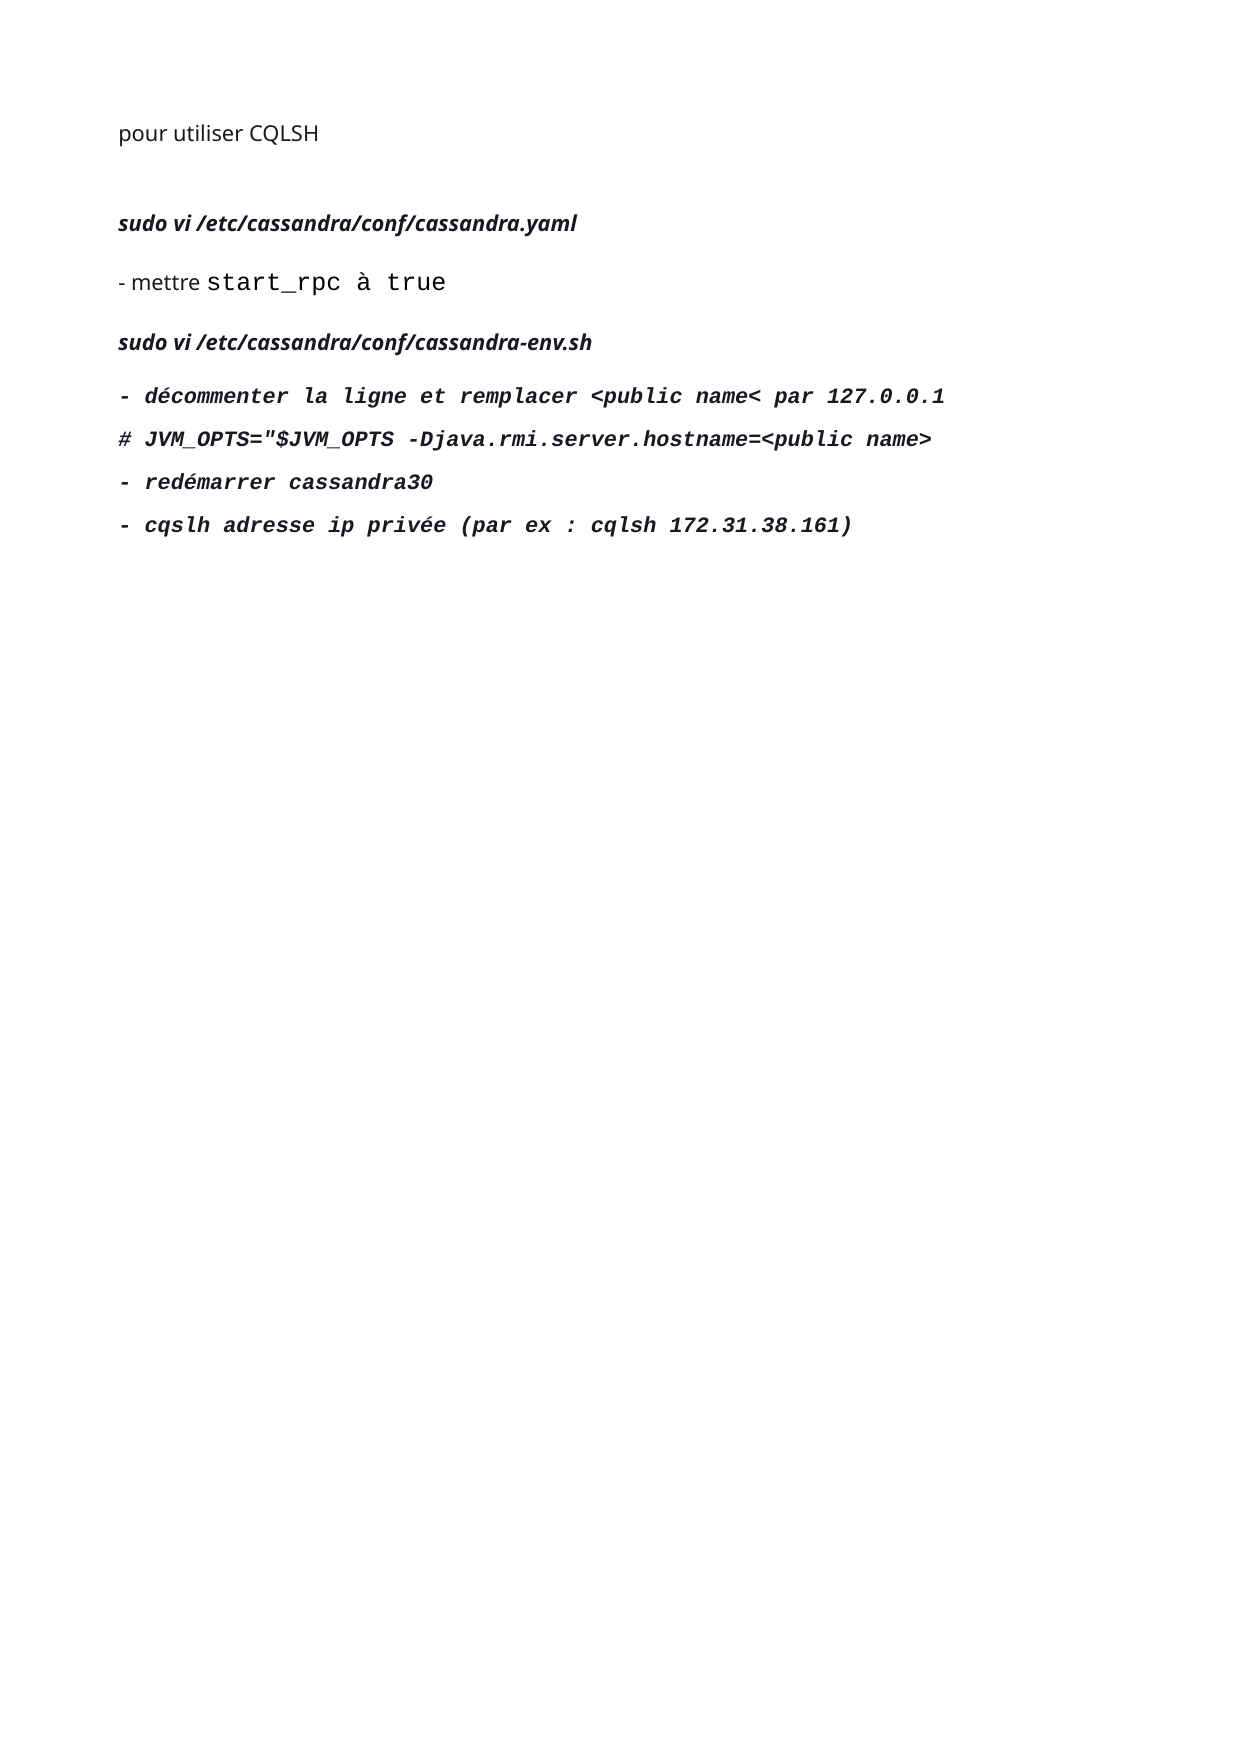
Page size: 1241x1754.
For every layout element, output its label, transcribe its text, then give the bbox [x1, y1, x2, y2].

text - cqslh adresse ip privée (par ex : cqlsh 172.31.38.161) [118, 514, 1122, 539]
text - redémarrer cassandra30 [118, 471, 1122, 496]
text - décommenter la ligne et remplacer <public name< par 127.0.0.1 [118, 385, 1122, 410]
text - mettre start_rpc à true [118, 267, 1122, 298]
text sudo vi /etc/cassandra/conf/cassandra.yaml [118, 207, 1122, 237]
text sudo vi /etc/cassandra/conf/cassandra-env.sh [118, 327, 1122, 357]
text pour utiliser CQLSH [118, 118, 1122, 148]
text # JVM_OPTS="$JVM_OPTS -Djava.rmi.server.hostname=<public name> [118, 428, 1122, 453]
